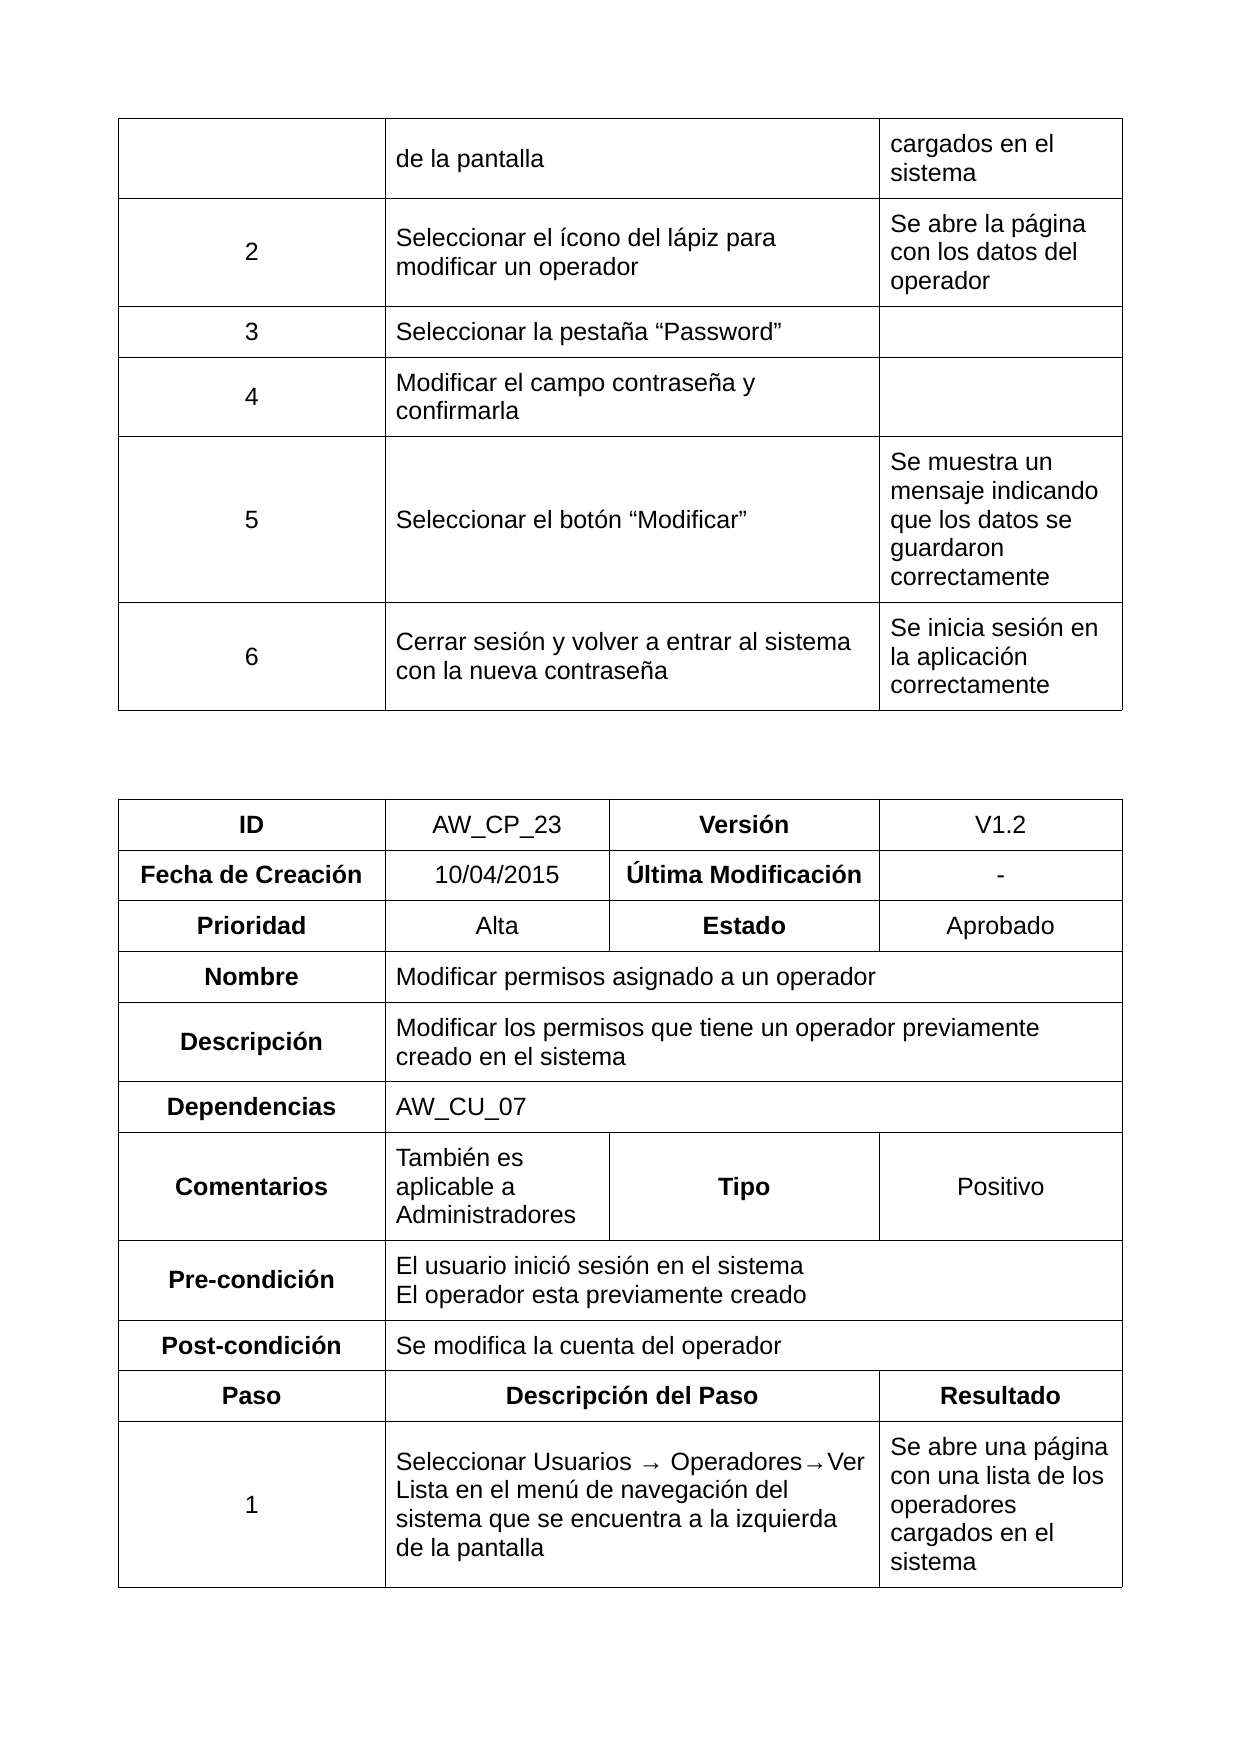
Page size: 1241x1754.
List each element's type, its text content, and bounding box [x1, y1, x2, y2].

table_cell Seleccionar la pestaña “Password” [386, 307, 879, 357]
table_cell 2 [119, 199, 385, 306]
table_cell Comentarios [119, 1133, 385, 1240]
table_cell Pre-condición [119, 1241, 385, 1319]
table_cell Seleccionar el botón “Modificar” [386, 437, 879, 602]
table_cell 5 [119, 437, 385, 602]
table_cell [119, 119, 385, 198]
table_cell El usuario inició sesión en el sistema El operador esta previamente creado [386, 1241, 1122, 1319]
table_cell Prioridad [119, 901, 385, 951]
table_cell Cerrar sesión y volver a entrar al sistema con la nueva contraseña [386, 603, 879, 710]
table_cell Alta [386, 901, 609, 951]
table_cell Se inicia sesión en la aplicación correctamente [880, 603, 1122, 710]
table_header Versión [610, 800, 879, 849]
table_cell 3 [119, 307, 385, 357]
table_cell 10/04/2015 [386, 851, 609, 900]
table_cell Tipo [610, 1133, 879, 1240]
table_cell Seleccionar Usuarios → Operadores→Ver Lista en el menú de navegación del sistema que se encuentra a la izquierda de la pantalla [386, 1422, 879, 1587]
table_cell Aprobado [880, 901, 1122, 951]
table_cell AW_CU_07 [386, 1082, 1122, 1132]
table_cell [880, 358, 1122, 436]
table_cell Modificar los permisos que tiene un operador previamente creado en el sistema [386, 1003, 1122, 1081]
table_cell Post-condición [119, 1321, 385, 1370]
table_cell Descripción [119, 1003, 385, 1081]
table_cell Descripción del Paso [386, 1371, 879, 1421]
table_header AW_CP_23 [386, 800, 609, 849]
table_cell Dependencias [119, 1082, 385, 1132]
table_header V1.2 [880, 800, 1122, 849]
table_cell 1 [119, 1422, 385, 1587]
table_cell Resultado [880, 1371, 1122, 1421]
table_cell Seleccionar el ícono del lápiz para modificar un operador [386, 199, 879, 306]
table_cell - [880, 851, 1122, 900]
table_header ID [119, 800, 385, 849]
table_cell 4 [119, 358, 385, 436]
table_cell También es aplicable a Administradores [386, 1133, 609, 1240]
table_cell Positivo [880, 1133, 1122, 1240]
table_cell Última Modificación [610, 851, 879, 900]
table_cell Modificar el campo contraseña y confirmarla [386, 358, 879, 436]
table_cell Estado [610, 901, 879, 951]
table_cell de la pantalla [386, 119, 879, 198]
table_cell Se abre la página con los datos del operador [880, 199, 1122, 306]
table_cell [880, 307, 1122, 357]
table_cell Fecha de Creación [119, 851, 385, 900]
table_cell Modificar permisos asignado a un operador [386, 952, 1122, 1002]
table_cell Se muestra un mensaje indicando que los datos se guardaron correctamente [880, 437, 1122, 602]
table_cell Nombre [119, 952, 385, 1002]
table_cell Se abre una página con una lista de los operadores cargados en el sistema [880, 1422, 1122, 1587]
table_cell cargados en el sistema [880, 119, 1122, 198]
table_cell 6 [119, 603, 385, 710]
table_cell Se modifica la cuenta del operador [386, 1321, 1122, 1370]
table_cell Paso [119, 1371, 385, 1421]
